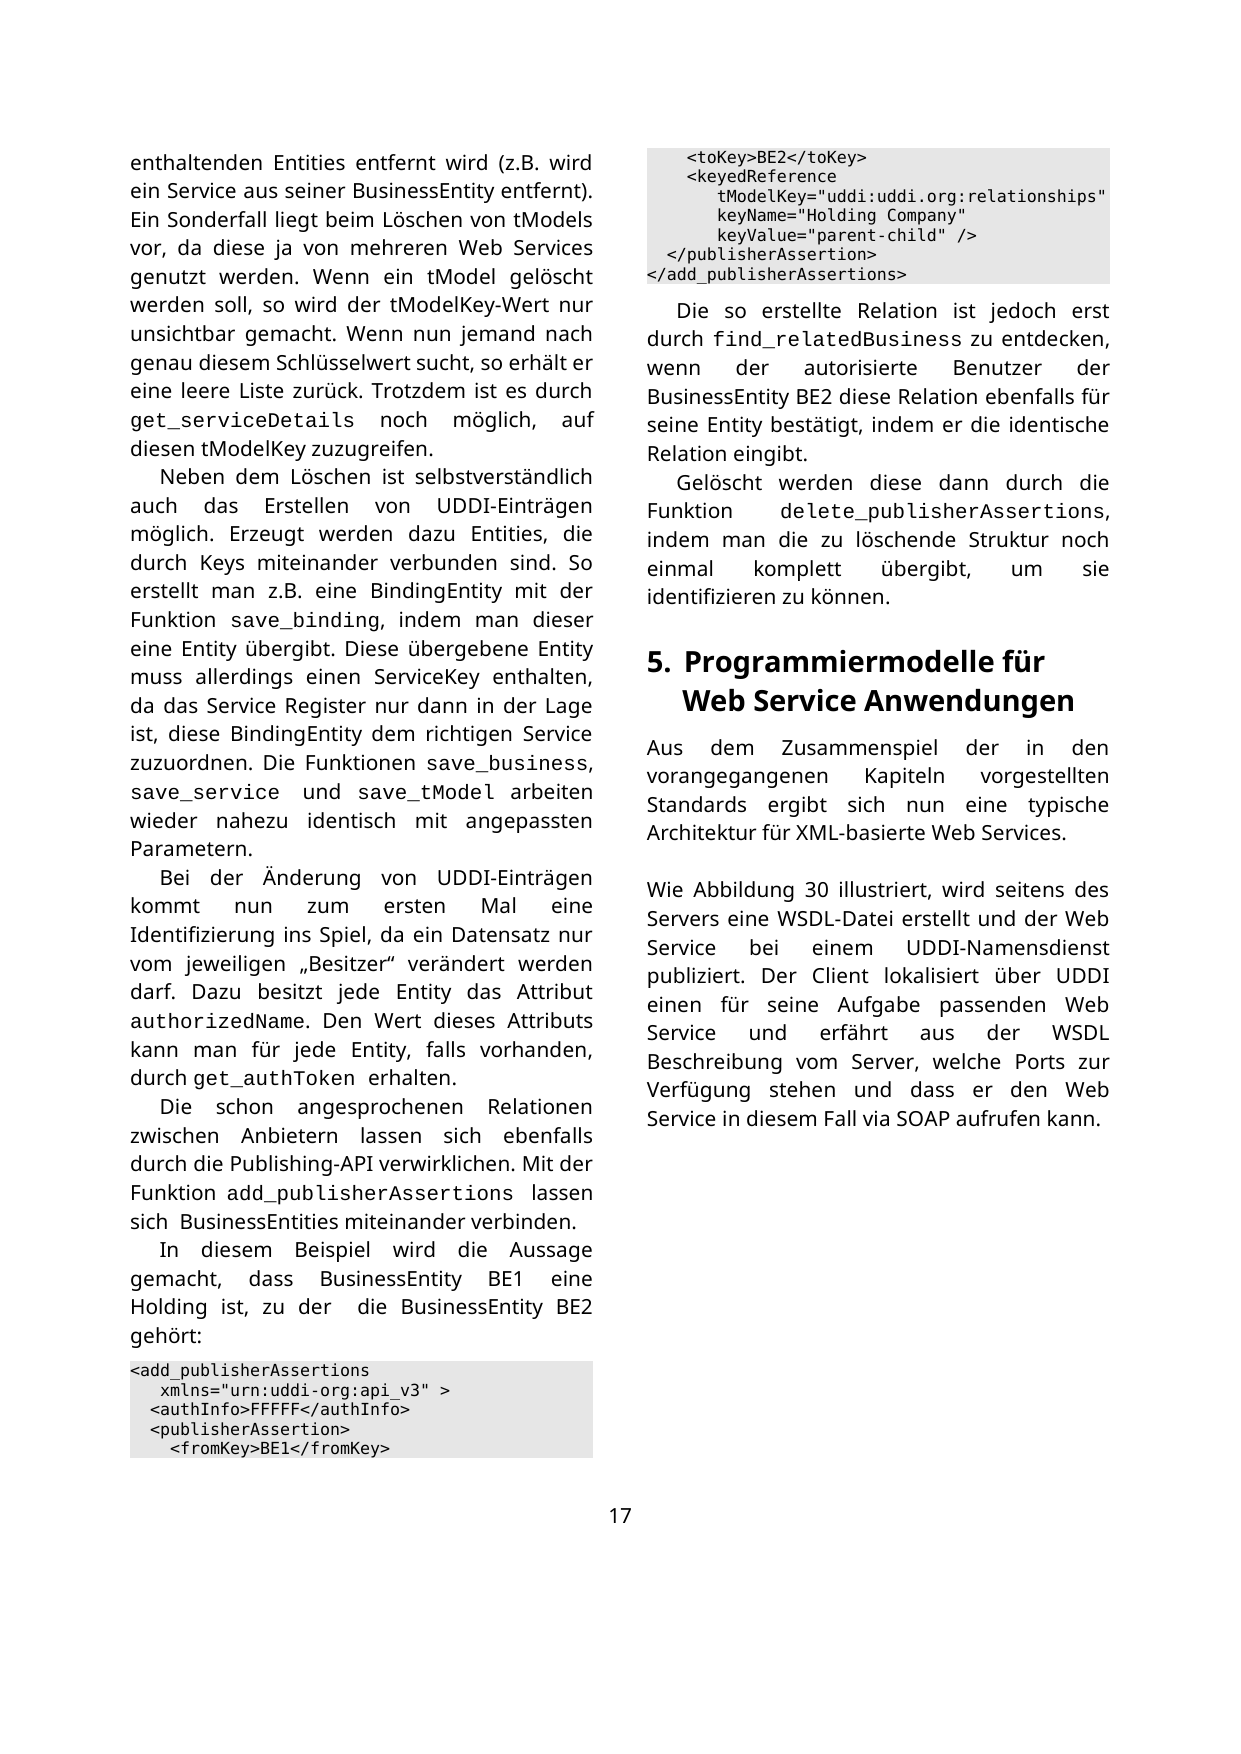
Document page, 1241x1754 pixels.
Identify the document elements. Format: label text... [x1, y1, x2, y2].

text enthaltenden Entities entfernt wird (z.B. wird ein Service aus seiner BusinessEntity entfernt). Ein Sonderfall liegt beim Löschen von tModels vor, da diese ja von mehreren Web Services genutzt werden. Wenn ein tModel gelöscht werden soll, so wird der tModelKey-Wert nur unsichtbar gemacht. Wenn nun jemand nach genau diesem Schlüsselwert sucht, so erhält er eine leere Liste zurück. Trotzdem ist es durch get_serviceDetails noch möglich, auf diesen tModelKey zuzugreifen. [130, 148, 593, 462]
text In diesem Beispiel wird die Aussage gemacht, dass BusinessEntity BE1 eine Holding ist, zu der die BusinessEntity BE2 gehört: [130, 1235, 593, 1349]
text </add_publisherAssertions> [647, 264, 1110, 284]
subtitle Programmiermodelle für Web Service Anwendungen [647, 641, 1110, 720]
text keyValue="parent-child" /> [647, 226, 1110, 245]
text <toKey>BE2</toKey> [647, 148, 1110, 167]
text <authInfo>FFFFF</authInfo> [130, 1400, 593, 1419]
text <fromKey>BE1</fromKey> [130, 1439, 593, 1458]
text <keyedReference [647, 167, 1110, 187]
text <publisherAssertion> [130, 1419, 593, 1439]
text tModelKey="uddi:uddi.org:relationships" [647, 187, 1110, 206]
text Bei der Änderung von UDDI-Einträgen kommt nun zum ersten Mal eine Identifizierung ins Spiel, da ein Datensatz nur vom jeweiligen „Besitzer“ verändert werden darf. Dazu besitzt jede Entity das Attribut authorizedName. Den Wert dieses Attributs kann man für jede Entity, falls vorhanden, durch get_authToken erhalten. [130, 863, 593, 1092]
text Aus dem Zusammenspiel der in den vorangegangenen Kapiteln vorgestellten Standards ergibt sich nun eine typische Architektur für XML-basierte Web Services. [647, 733, 1110, 847]
text Die schon angesprochenen Relationen zwischen Anbietern lassen sich ebenfalls durch die Publishing-API verwirklichen. Mit der Funktion add_publisherAssertions lassen sich BusinessEntities miteinander verbinden. [130, 1092, 593, 1235]
text </publisherAssertion> [647, 245, 1110, 264]
text <add_publisherAssertions [130, 1361, 593, 1381]
text xmlns="urn:uddi-org:api_v3" > [130, 1381, 593, 1400]
text Wie Abbildung 30 illustriert, wird seitens des Servers eine WSDL-Datei erstellt und der Web Service bei einem UDDI-Namensdienst publiziert. Der Client lokalisiert über UDDI einen für seine Aufgabe passenden Web Service und erfährt aus der WSDL Beschreibung vom Server, welche Ports zur Verfügung stehen und dass er den Web Service in diesem Fall via SOAP aufrufen kann. [647, 875, 1110, 1132]
text keyName="Holding Company" [647, 206, 1110, 226]
text Die so erstellte Relation ist jedoch erst durch find_relatedBusiness zu entdecken, wenn der autorisierte Benutzer der BusinessEntity BE2 diese Relation ebenfalls für seine Entity bestätigt, indem er die identische Relation eingibt. [647, 296, 1110, 467]
text Gelöscht werden diese dann durch die Funktion delete_publisherAssertions, indem man die zu löschende Struktur noch einmal komplett übergibt, um sie identifizieren zu können. [647, 467, 1110, 611]
